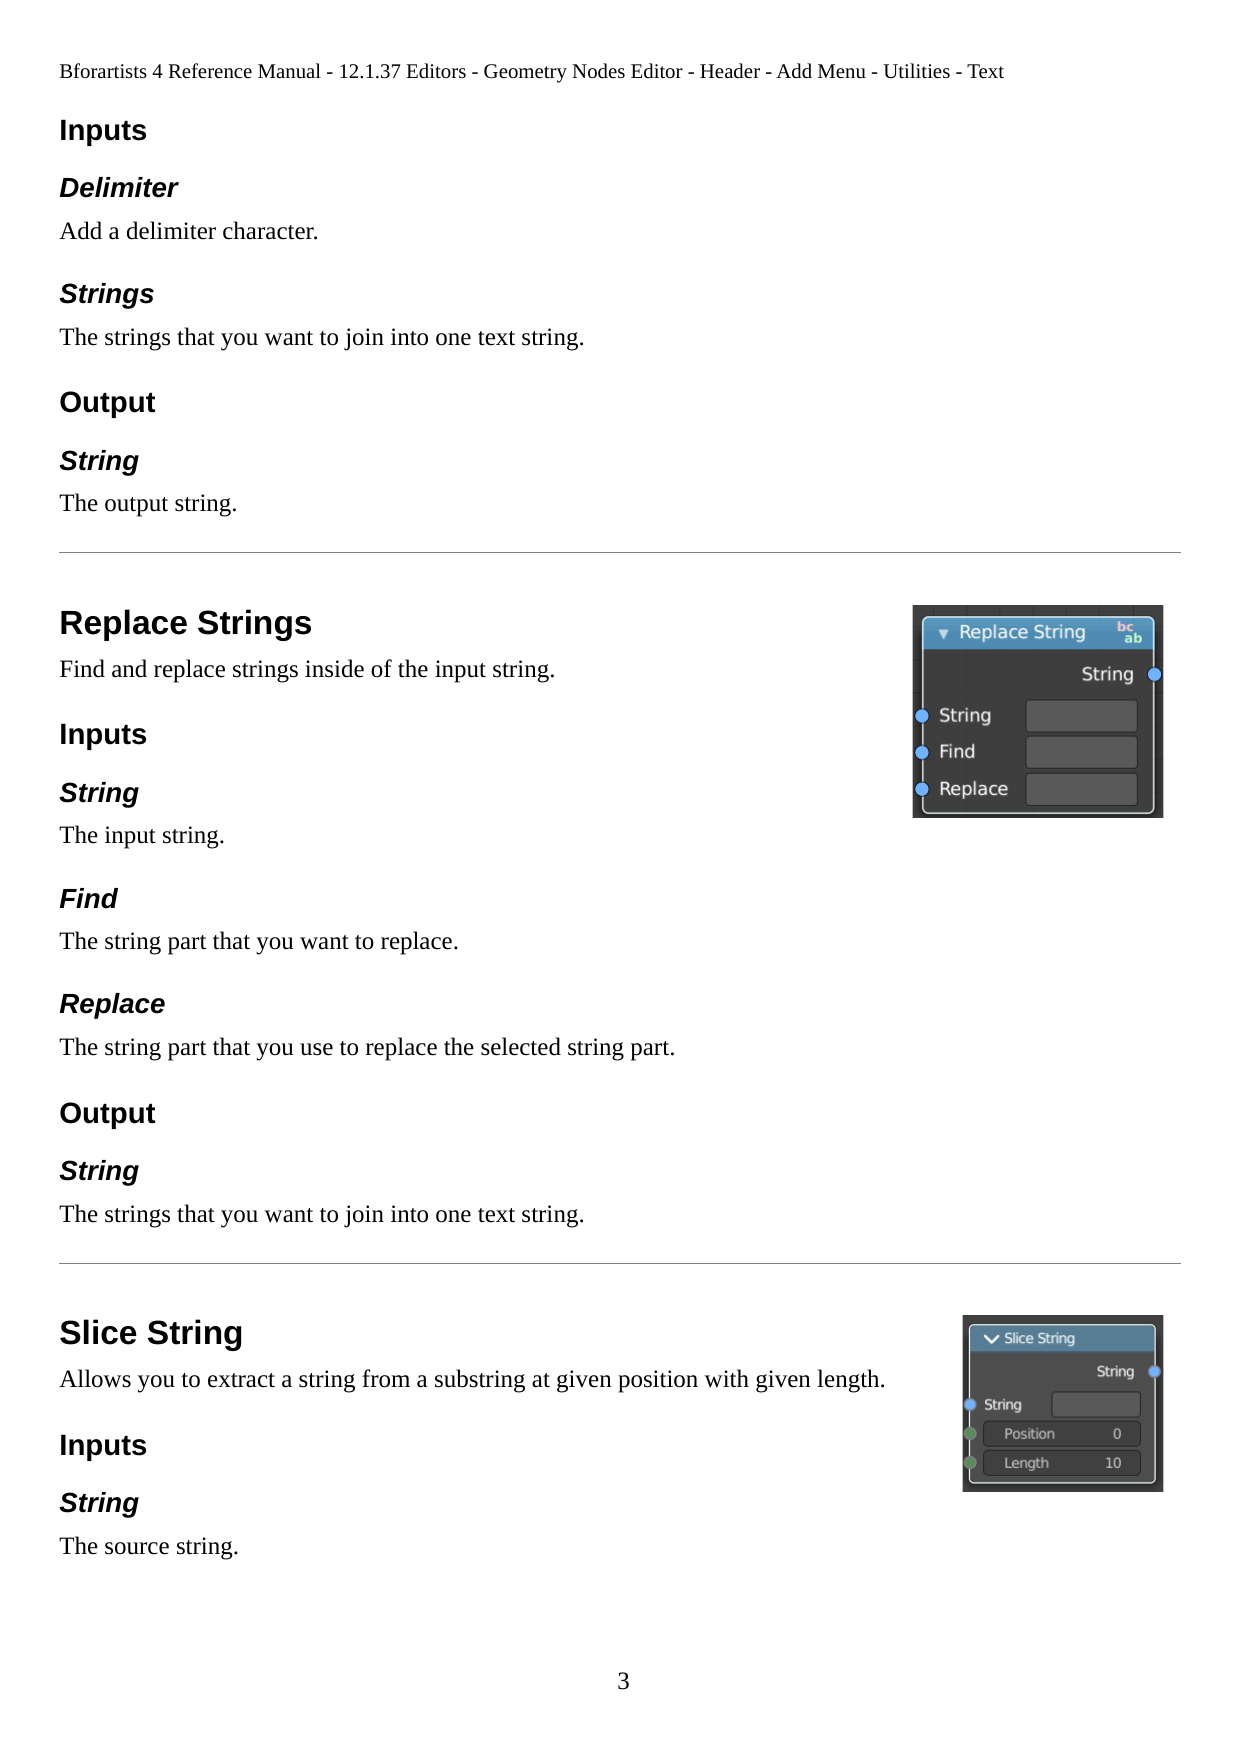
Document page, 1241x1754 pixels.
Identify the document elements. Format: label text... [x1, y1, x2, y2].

text The output string. [59, 488, 1181, 517]
text The string part that you want to replace. [59, 926, 1181, 955]
picture [912, 605, 1164, 818]
subtitle Inputs [59, 717, 912, 751]
subtitle Slice String [59, 1313, 1181, 1352]
subtitle String [59, 1487, 1181, 1518]
text The strings that you want to join into one text string. [59, 1199, 1181, 1228]
subtitle Find [59, 882, 1181, 914]
subtitle Inputs [59, 113, 1181, 146]
subtitle [1164, 1428, 1181, 1462]
text The strings that you want to join into one text string. [59, 322, 1181, 350]
subtitle String [59, 444, 1181, 476]
subtitle Inputs [59, 1428, 962, 1462]
subtitle [1164, 717, 1181, 751]
text The string part that you use to replace the selected string part. [59, 1032, 1181, 1061]
text Add a delimiter character. [59, 216, 1181, 244]
subtitle Replace [59, 988, 1181, 1020]
subtitle Strings [59, 277, 1181, 309]
subtitle Output [59, 385, 1181, 419]
subtitle String [59, 776, 912, 808]
text The source string. [59, 1531, 1181, 1560]
subtitle Delimiter [59, 171, 1181, 203]
subtitle Output [59, 1096, 1181, 1130]
text The input string. [59, 820, 1181, 849]
text Find and replace strings inside of the input string. [59, 654, 912, 682]
picture [962, 1315, 1164, 1492]
text Allows you to extract a string from a substring at given position with given length. [59, 1364, 962, 1393]
subtitle Replace Strings [59, 602, 1181, 641]
subtitle [1164, 776, 1181, 808]
subtitle String [59, 1155, 1181, 1187]
